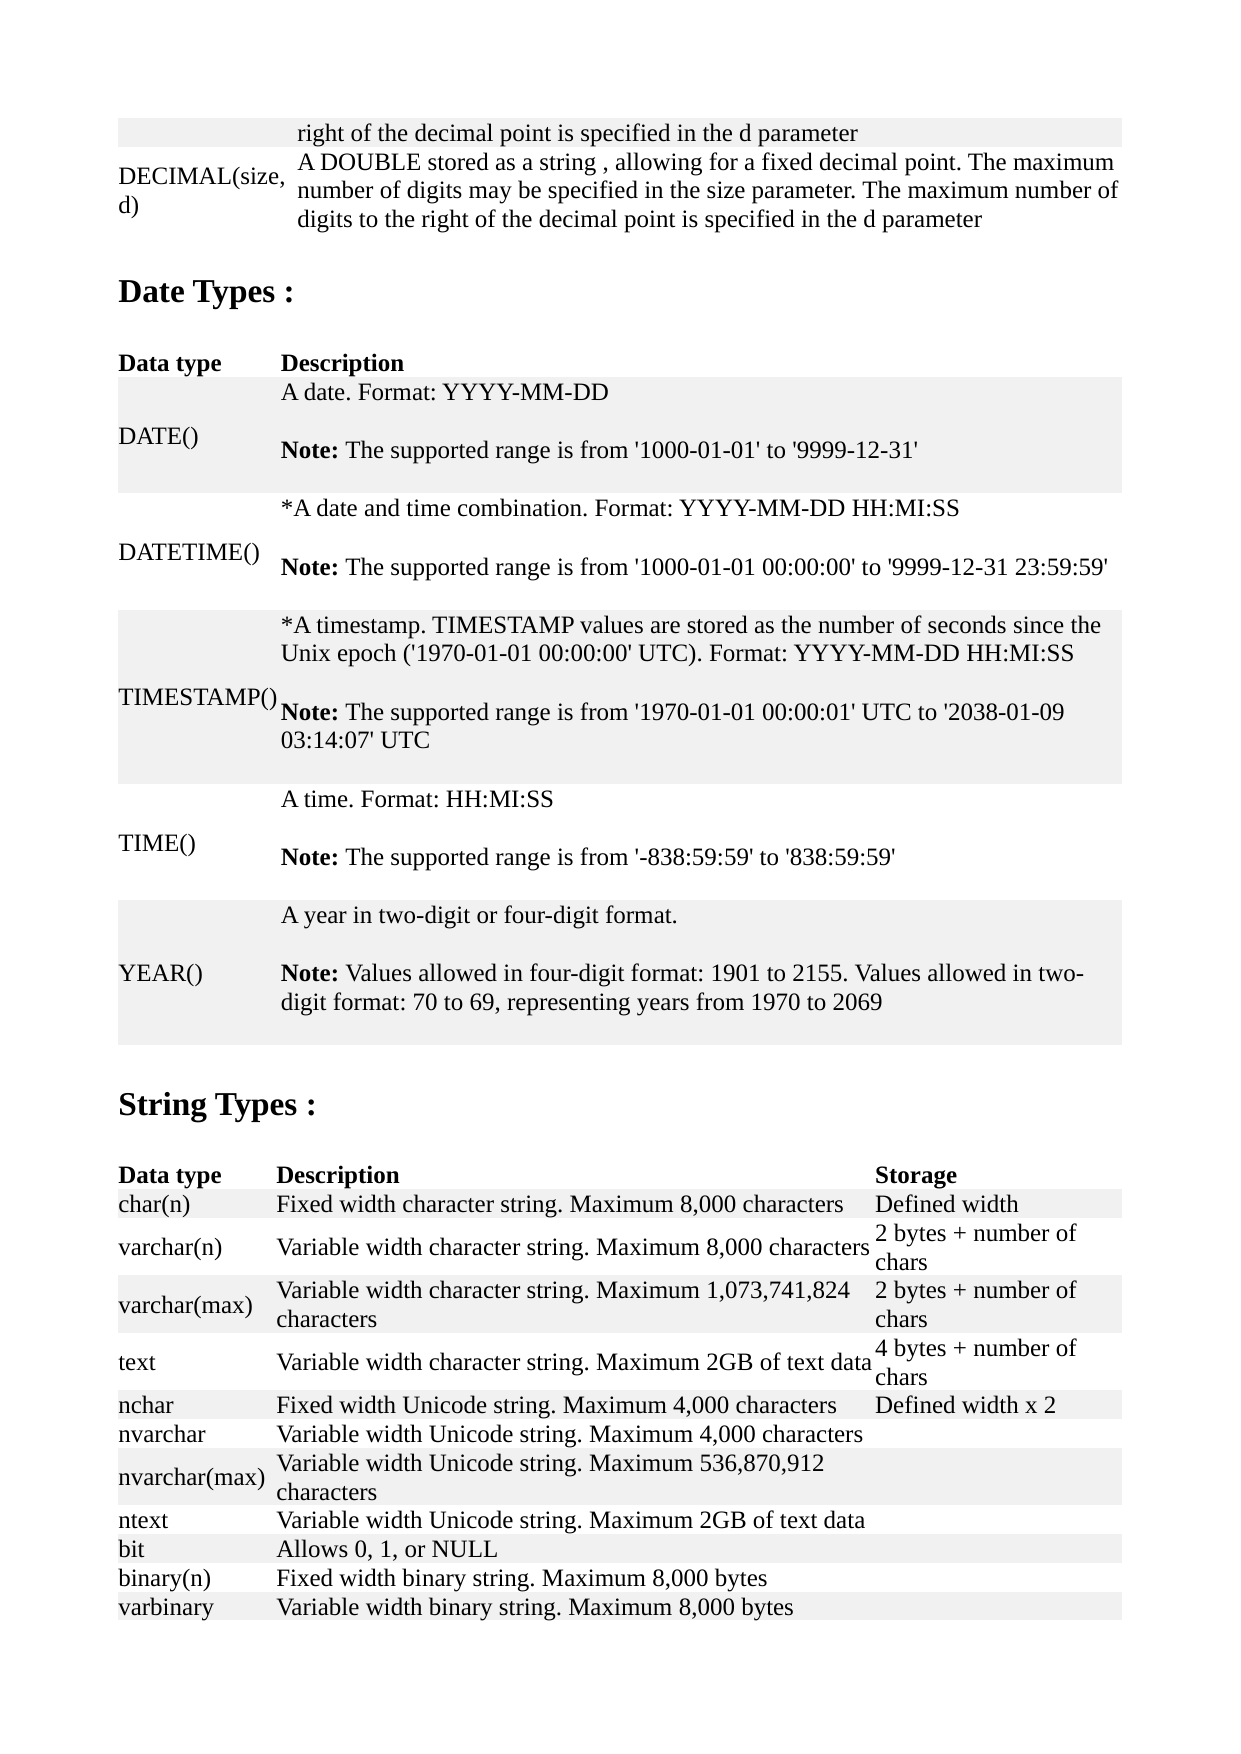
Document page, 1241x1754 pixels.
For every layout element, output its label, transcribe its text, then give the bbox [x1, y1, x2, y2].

table_cell Variable width character string. Maximum 1,073,741,824 characters [276, 1275, 875, 1333]
table_cell A date. Format: YYYY-MM-DD Note: The supported range is from '1000-01-01' to '9999-12-31' [281, 377, 1122, 493]
table_cell Fixed width binary string. Maximum 8,000 bytes [276, 1563, 875, 1592]
table_header Data type [118, 1160, 276, 1189]
table_header Description [281, 348, 1122, 377]
table_cell Fixed width Unicode string. Maximum 4,000 characters [276, 1390, 875, 1419]
table_cell 2 bytes + number of chars [875, 1275, 1122, 1333]
table_cell A DOUBLE stored as a string , allowing for a fixed decimal point. The maximum number of digits may be specified in the size parameter. The maximum number of digits to the right of the decimal point is specified in the d parameter [297, 147, 1122, 233]
table_cell bit [118, 1534, 276, 1563]
table_cell 2 bytes + number of chars [875, 1218, 1122, 1275]
table_cell YEAR() [118, 900, 281, 1045]
table_cell nvarchar [118, 1419, 276, 1448]
table_header Data type [118, 348, 281, 377]
table_cell Allows 0, 1, or NULL [276, 1534, 875, 1563]
table_cell [875, 1592, 1122, 1620]
table_header Storage [875, 1160, 1122, 1189]
table_cell nvarchar(max) [118, 1448, 276, 1505]
table_cell varbinary [118, 1592, 276, 1620]
table_cell right of the decimal point is specified in the d parameter [297, 118, 1122, 147]
table_cell Defined width x 2 [875, 1390, 1122, 1419]
table_cell TIMESTAMP() [118, 610, 281, 784]
table_cell A year in two-digit or four-digit format. Note: Values allowed in four-digit format: 1901 to 2155. Values allowed in two-digit format: 70 to 69, representing years from 1970 to 2069 [281, 900, 1122, 1045]
table_header Description [276, 1160, 875, 1189]
table_cell ntext [118, 1505, 276, 1534]
table_cell DATETIME() [118, 493, 281, 610]
table_cell Fixed width character string. Maximum 8,000 characters [276, 1189, 875, 1218]
table_cell TIME() [118, 784, 281, 900]
table_cell Variable width binary string. Maximum 8,000 bytes [276, 1592, 875, 1620]
table_cell [875, 1448, 1122, 1505]
table_cell [875, 1534, 1122, 1563]
table_cell 4 bytes + number of chars [875, 1333, 1122, 1390]
table_cell A time. Format: HH:MI:SS Note: The supported range is from '-838:59:59' to '838:59:59' [281, 784, 1122, 900]
text Date Types : [118, 271, 1122, 310]
table_cell DATE() [118, 377, 281, 493]
table_cell *A date and time combination. Format: YYYY-MM-DD HH:MI:SS Note: The supported range is from '1000-01-01 00:00:00' to '9999-12-31 23:59:59' [281, 493, 1122, 610]
table_cell varchar(max) [118, 1275, 276, 1333]
table_cell [118, 118, 297, 147]
text String Types : [118, 1084, 1122, 1122]
table_cell Variable width character string. Maximum 2GB of text data [276, 1333, 875, 1390]
table_cell nchar [118, 1390, 276, 1419]
table_cell DECIMAL(size,d) [118, 147, 297, 233]
table_cell Variable width Unicode string. Maximum 4,000 characters [276, 1419, 875, 1448]
table_cell binary(n) [118, 1563, 276, 1592]
table_cell text [118, 1333, 276, 1390]
table_cell [875, 1419, 1122, 1448]
table_cell Variable width character string. Maximum 8,000 characters [276, 1218, 875, 1275]
table_cell *A timestamp. TIMESTAMP values are stored as the number of seconds since the Unix epoch ('1970-01-01 00:00:00' UTC). Format: YYYY-MM-DD HH:MI:SS Note: The supported range is from '1970-01-01 00:00:01' UTC to '2038-01-09 03:14:07' UTC [281, 610, 1122, 784]
table_cell Variable width Unicode string. Maximum 2GB of text data [276, 1505, 875, 1534]
table_cell Variable width Unicode string. Maximum 536,870,912 characters [276, 1448, 875, 1505]
table_cell [875, 1563, 1122, 1592]
table_cell Defined width [875, 1189, 1122, 1218]
table_cell varchar(n) [118, 1218, 276, 1275]
table_cell [875, 1505, 1122, 1534]
table_cell char(n) [118, 1189, 276, 1218]
